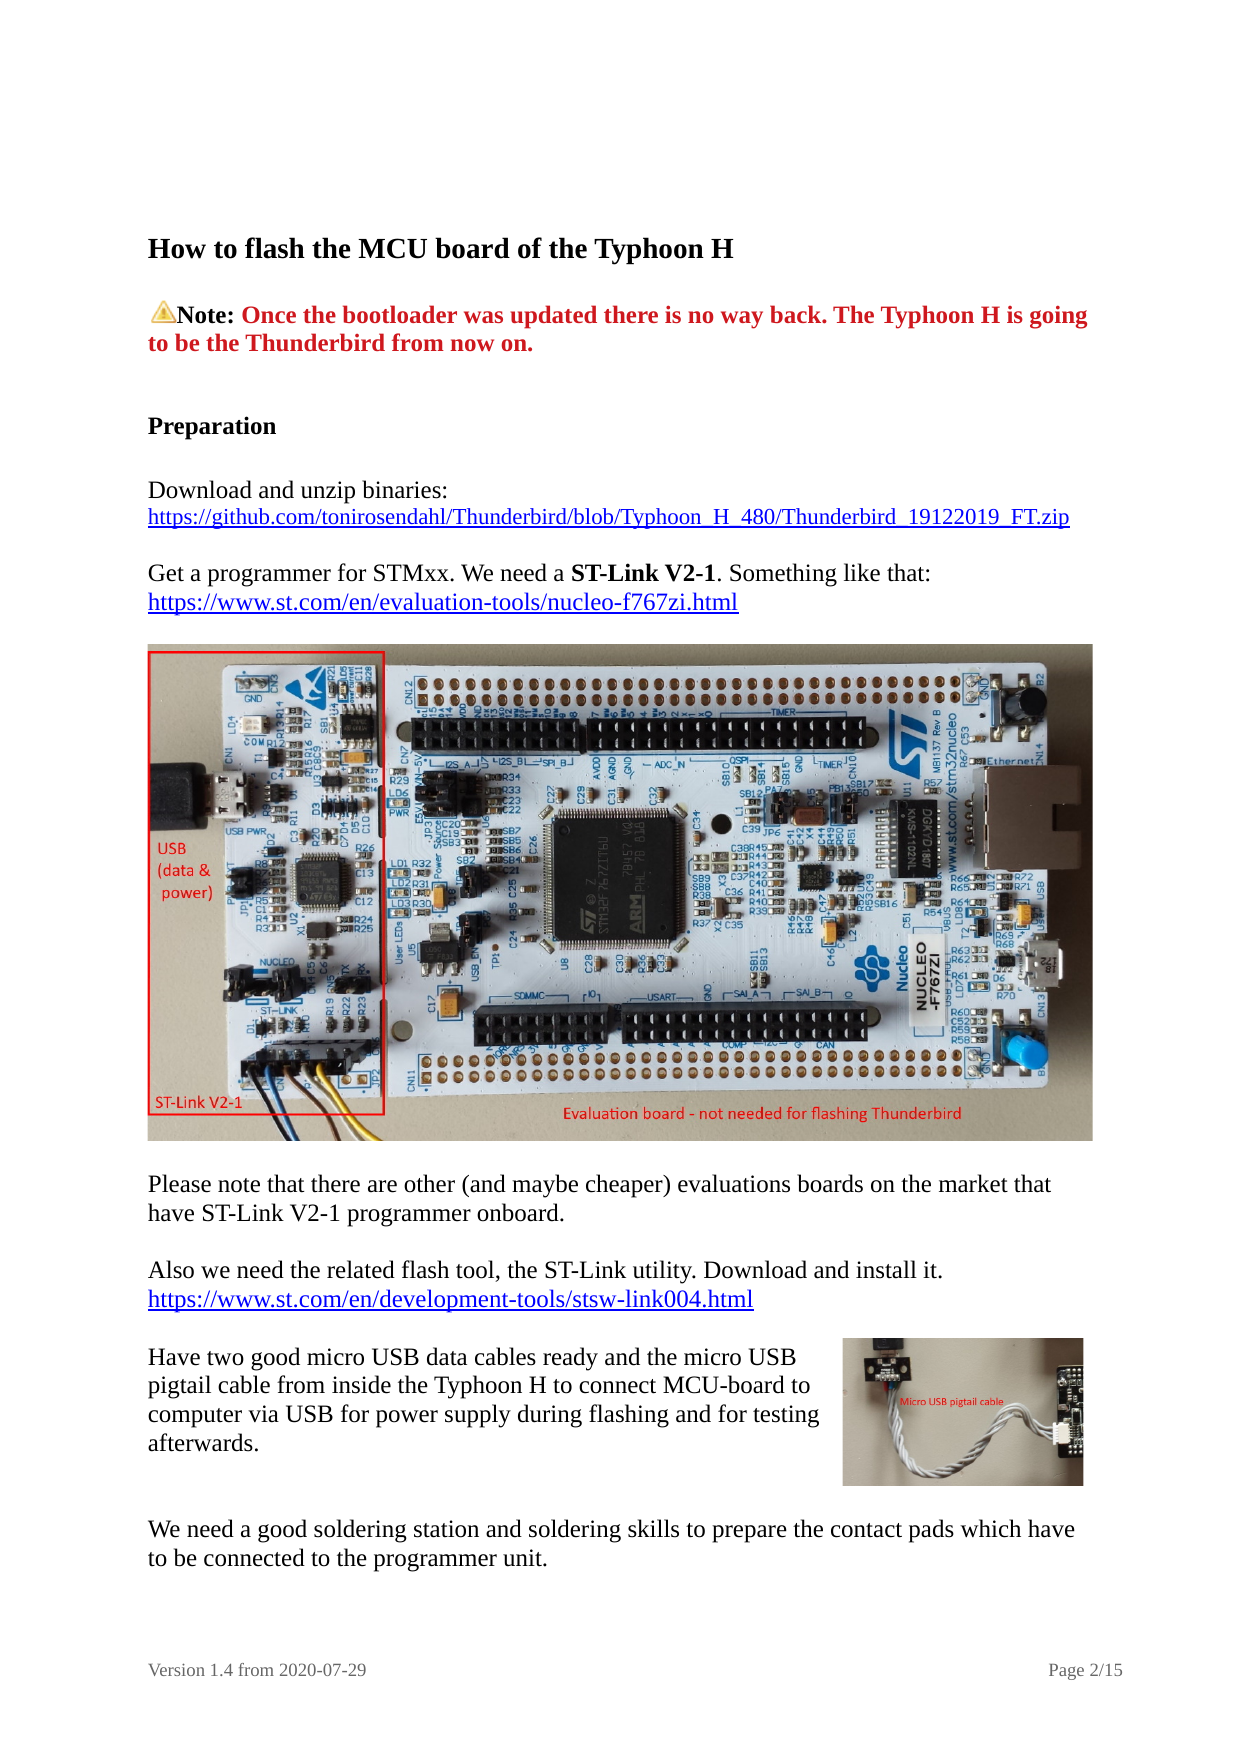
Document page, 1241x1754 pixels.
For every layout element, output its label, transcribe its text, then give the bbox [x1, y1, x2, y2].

text https://github.com/tonirosendahl/Thunderbird/blob/Typhoon_H_480/Thunderbird_19122019_FT.zip [148, 503, 1093, 530]
text We need a good soldering station and soldering skills to prepare the contact pads which have to be connected to the programmer unit. [148, 1514, 1093, 1572]
text https://www.st.com/en/development-tools/stsw-link004.html [148, 1284, 1093, 1313]
text Also we need the related flash tool, the ST-Link utility. Download and install it. [148, 1256, 1093, 1284]
text https://www.st.com/en/evaluation-tools/nucleo-f767zi.html [148, 587, 1093, 616]
picture [151, 299, 177, 325]
subtitle Preparation [148, 411, 1093, 440]
text Note: Once the bootloader was updated there is no way back. The Typhoon H is going to be the Thunderbird from now on. [148, 300, 1093, 357]
picture [147, 644, 1093, 1141]
text Get a programmer for STMxx. We need a ST-Link V2-1. Something like that: [148, 558, 1093, 587]
picture [842, 1338, 1084, 1486]
subtitle How to flash the MCU board of the Typhoon H [148, 231, 1093, 265]
text Please note that there are other (and maybe cheaper) evaluations boards on the market that have ST-Link V2-1 programmer onboard. [148, 1169, 1093, 1227]
text Download and unzip binaries: [148, 475, 1093, 503]
text Have two good micro USB data cables ready and the micro USB pigtail cable from inside the Typhoon H to connect MCU-board to computer via USB for power supply during flashing and for testing afterwards. [148, 1342, 842, 1457]
